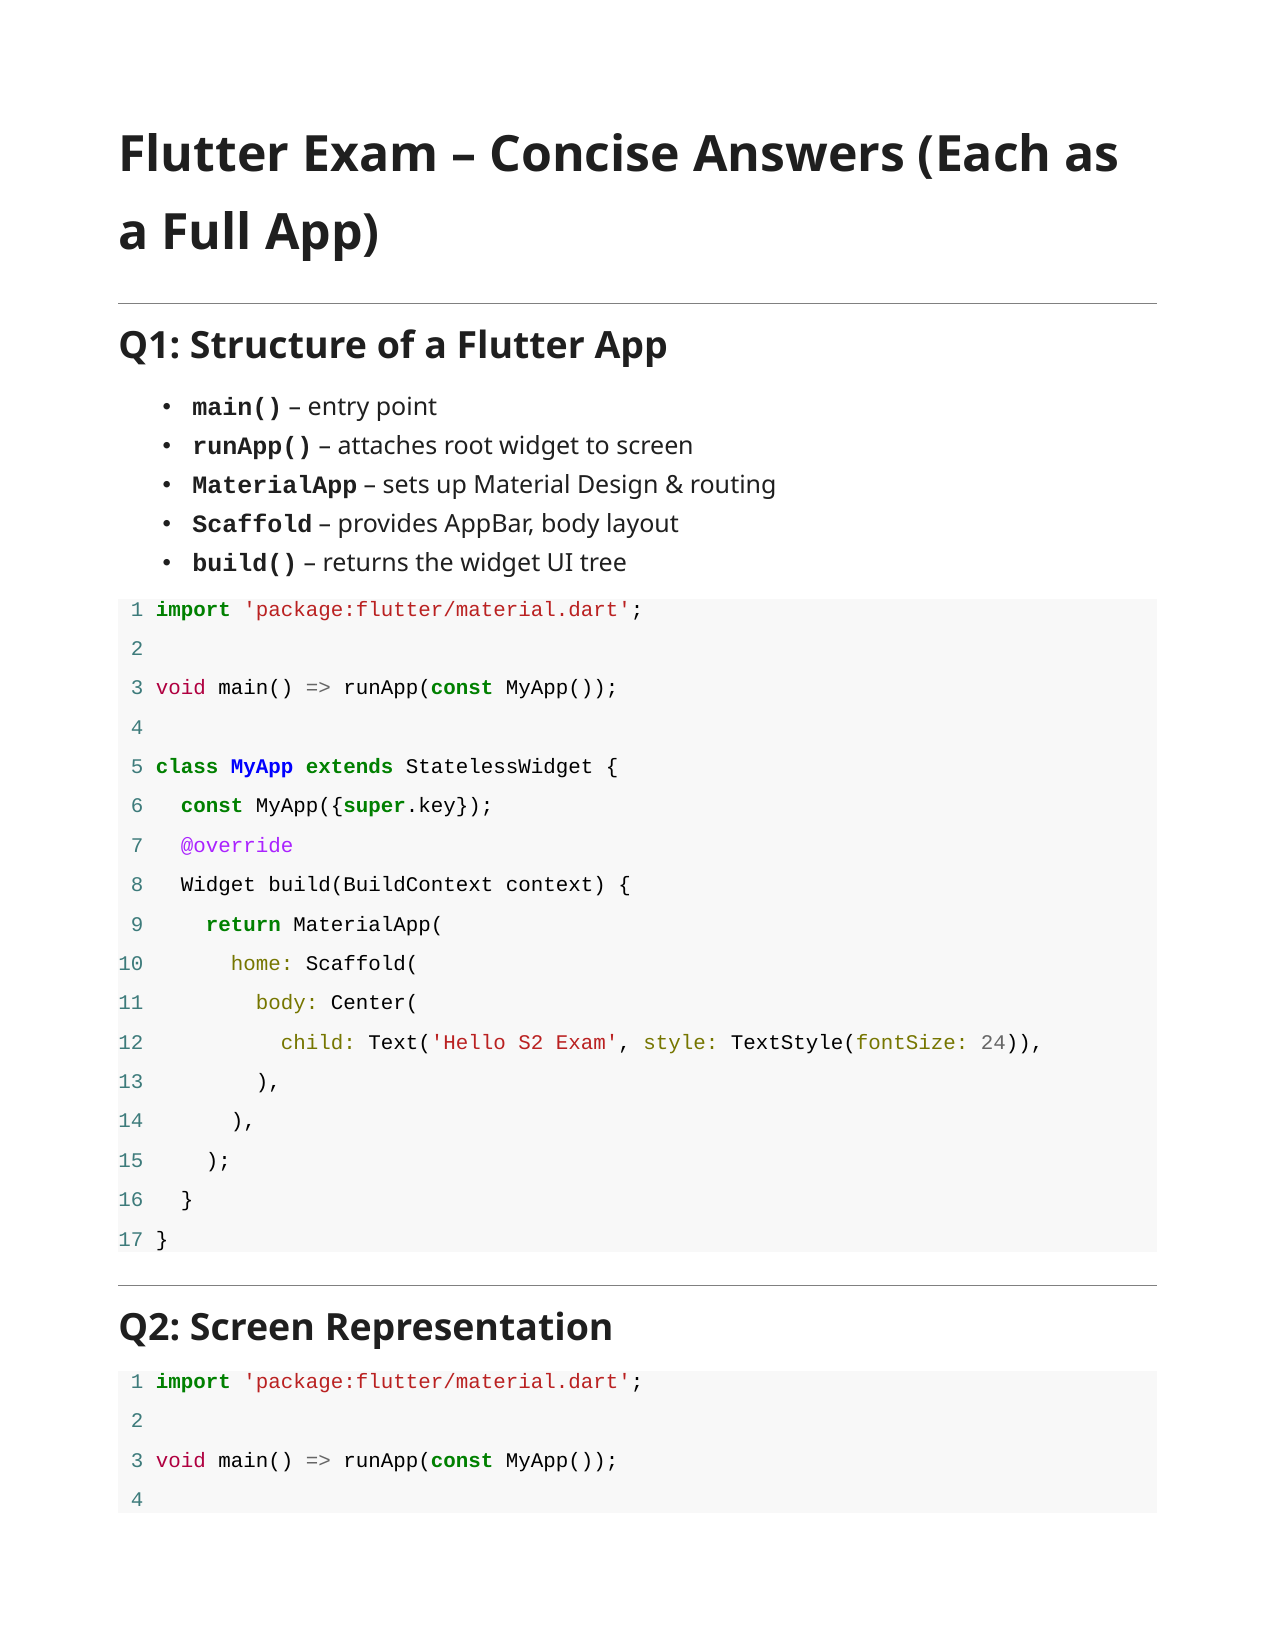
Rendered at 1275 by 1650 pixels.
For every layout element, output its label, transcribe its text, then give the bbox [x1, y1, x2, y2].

text 3 void main() => runApp(const MyApp()); [118, 677, 1157, 701]
text 11 body: Center( [118, 992, 1157, 1016]
list build() – returns the widget UI tree [162, 545, 1157, 579]
text 16 } [118, 1189, 1157, 1213]
text 2 [118, 1410, 1157, 1434]
text 14 ), [118, 1111, 1157, 1134]
text 5 class MyApp extends StatelessWidget { [118, 756, 1157, 780]
text 7 @override [118, 835, 1157, 858]
text 1 import 'package:flutter/material.dart'; [118, 1371, 1157, 1394]
text 9 return MaterialApp( [118, 914, 1157, 937]
text 13 ), [118, 1071, 1157, 1095]
text 4 [118, 717, 1157, 740]
text 17 } [118, 1229, 1157, 1252]
list main() – entry point [162, 389, 1157, 423]
text 6 const MyApp({super.key}); [118, 796, 1157, 819]
text 15 ); [118, 1150, 1157, 1173]
list MaterialApp – sets up Material Design & routing [162, 467, 1157, 501]
subtitle Flutter Exam – Concise Answers (Each as a Full App) [118, 118, 1157, 264]
text 4 [118, 1489, 1157, 1513]
text 2 [118, 638, 1157, 662]
subtitle Q2: Screen Representation [118, 1300, 1157, 1351]
text 8 Widget build(BuildContext context) { [118, 874, 1157, 898]
subtitle Q1: Structure of a Flutter App [118, 318, 1157, 369]
list runApp() – attaches root widget to screen [162, 428, 1157, 462]
text 10 home: Scaffold( [118, 953, 1157, 977]
text 12 child: Text('Hello S2 Exam', style: TextStyle(fontSize: 24)), [118, 1032, 1157, 1055]
list Scaffold – provides AppBar, body layout [162, 506, 1157, 540]
text 3 void main() => runApp(const MyApp()); [118, 1450, 1157, 1473]
text 1 import 'package:flutter/material.dart'; [118, 599, 1157, 622]
